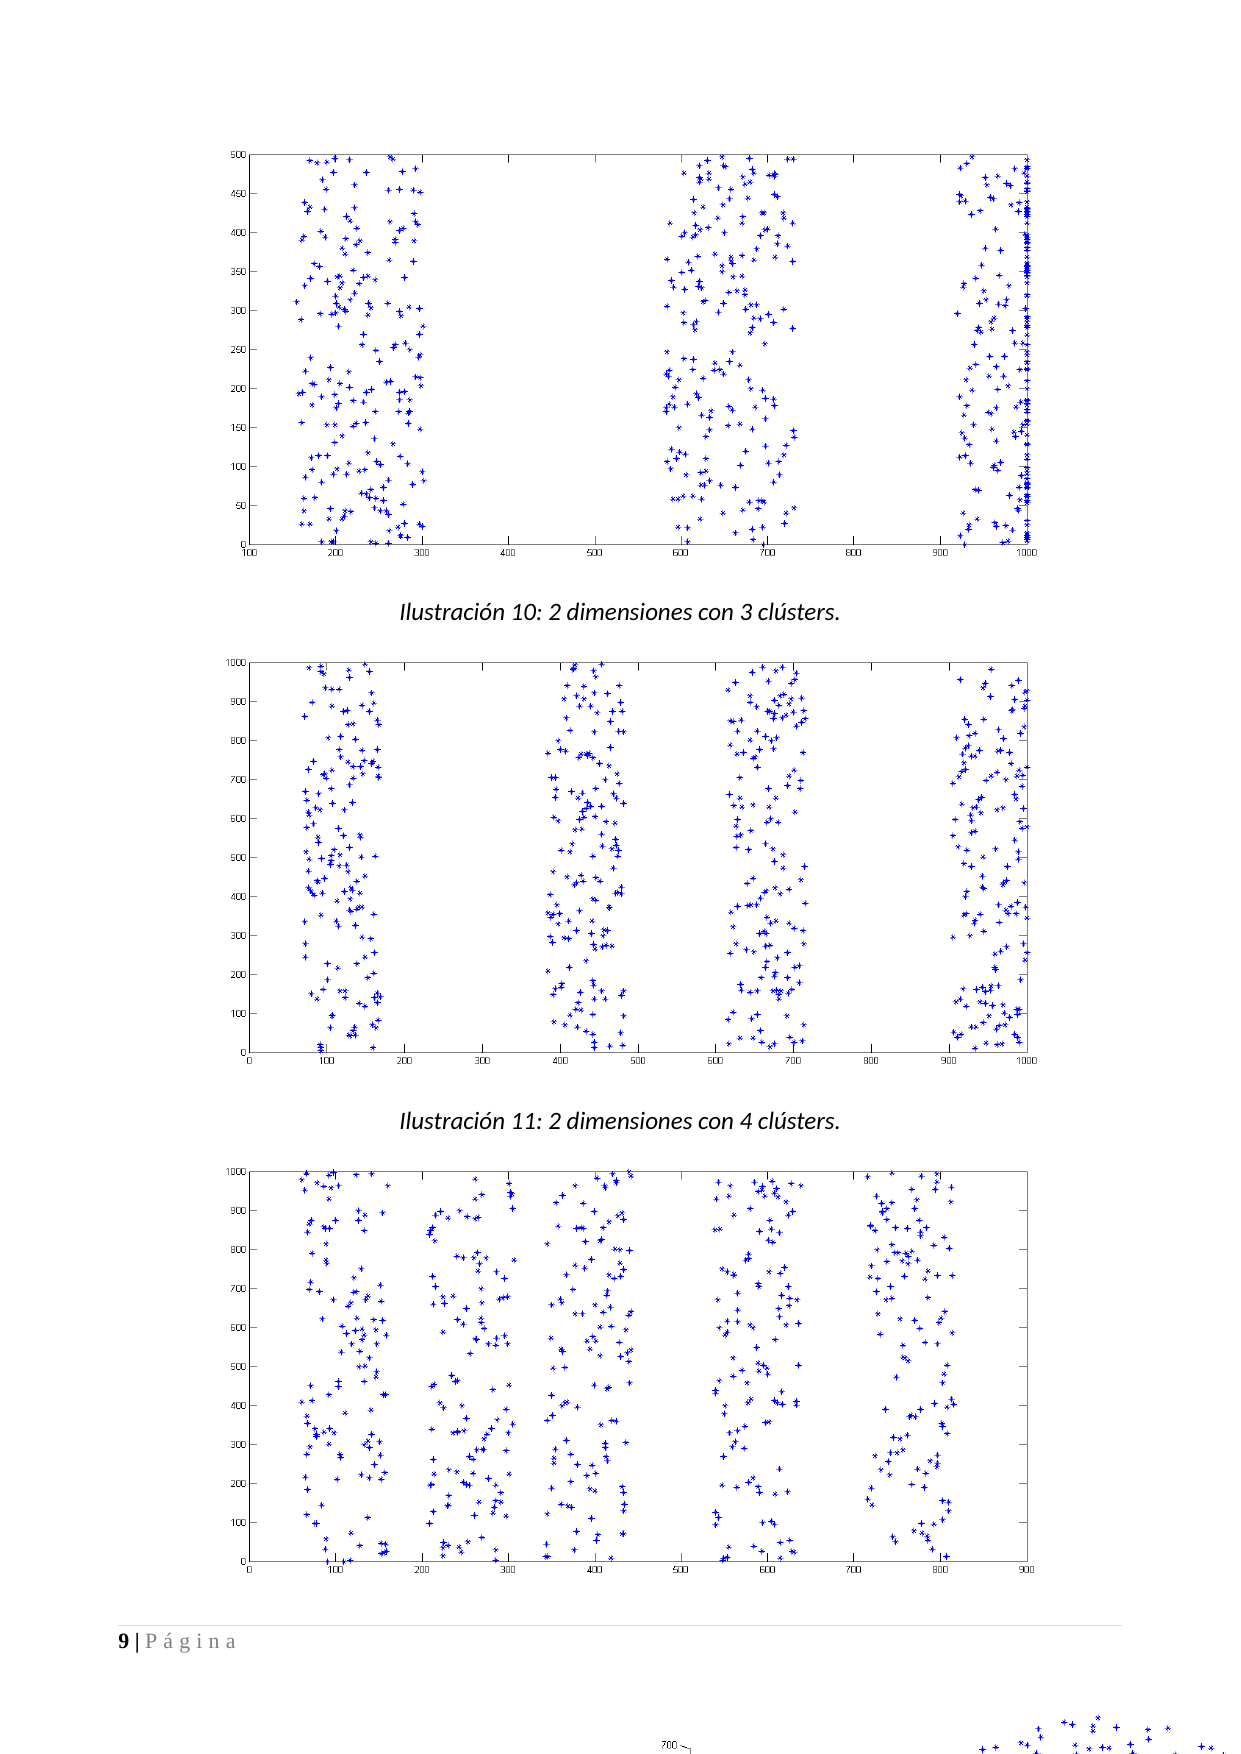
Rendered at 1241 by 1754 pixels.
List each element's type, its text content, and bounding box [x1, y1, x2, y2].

picture [118, 1135, 1122, 1614]
picture [118, 118, 1122, 597]
picture [118, 626, 1122, 1105]
picture [560, 1637, 1241, 1754]
list Ilustración 11: 2 dimensiones con 4 clústers. [118, 1105, 1122, 1135]
list Ilustración 10: 2 dimensiones con 3 clústers. [118, 597, 1122, 626]
